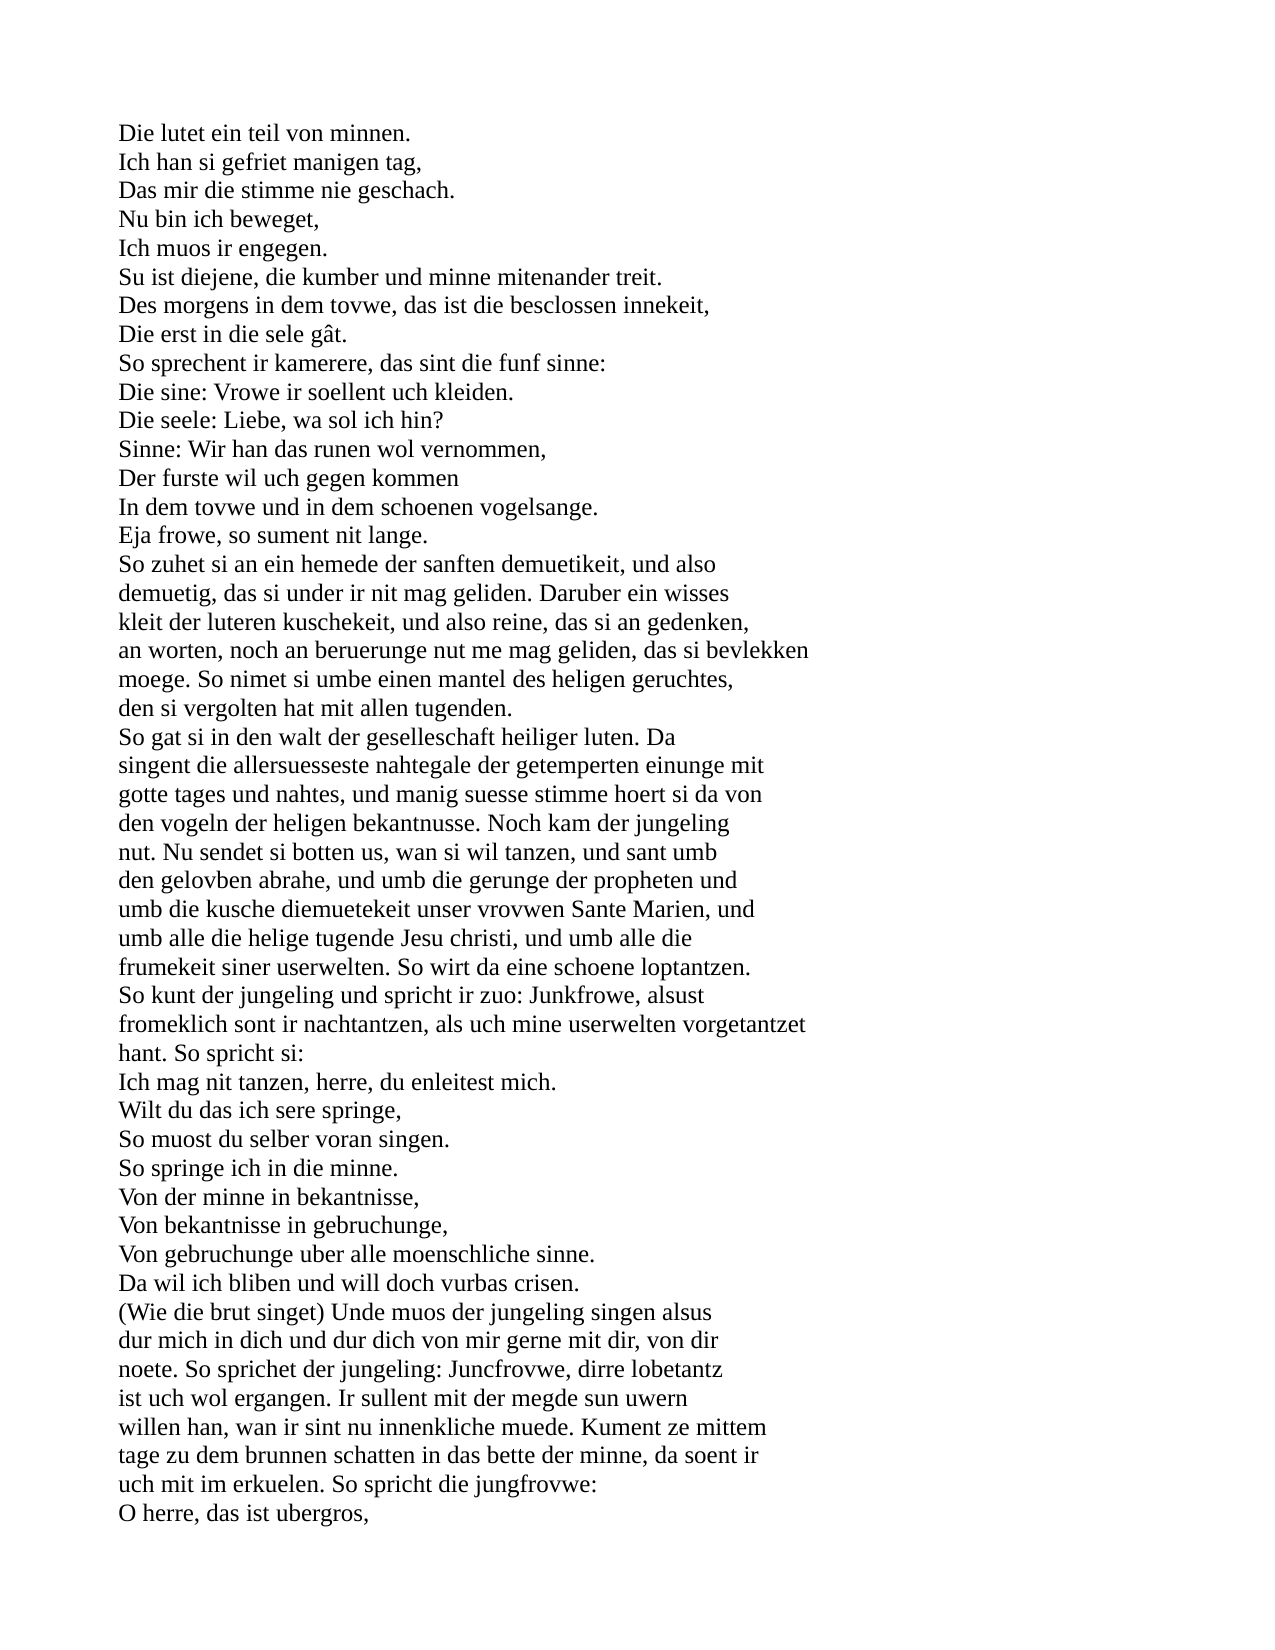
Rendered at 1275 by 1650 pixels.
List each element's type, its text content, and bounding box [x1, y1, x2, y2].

text Die sine: Vrowe ir soellent uch kleiden. [118, 377, 1157, 406]
text Die lutet ein teil von minnen. [118, 118, 1157, 147]
text Von der minne in bekantnisse, [118, 1182, 1157, 1211]
text Von bekantnisse in gebruchunge, [118, 1211, 1157, 1239]
text den vogeln der heligen bekantnusse. Noch kam der jungeling [118, 808, 1157, 837]
text Ich muos ir engegen. [118, 233, 1157, 262]
text willen han, wan ir sint nu innenkliche muede. Kument ze mittem [118, 1412, 1157, 1441]
text fromeklich sont ir nachtantzen, als uch mine userwelten vorgetantzet [118, 1009, 1157, 1038]
text moege. So nimet si umbe einen mantel des heligen geruchtes, [118, 664, 1157, 693]
text Die seele: Liebe, wa sol ich hin? [118, 406, 1157, 434]
text Wilt du das ich sere springe, [118, 1096, 1157, 1124]
text umb alle die helige tugende Jesu christi, und umb alle die [118, 923, 1157, 952]
text Sinne: Wir han das runen wol vernommen, [118, 434, 1157, 463]
text So sprechent ir kamerere, das sint die funf sinne: [118, 348, 1157, 377]
text den si vergolten hat mit allen tugenden. [118, 693, 1157, 722]
text Von gebruchunge uber alle moenschliche sinne. [118, 1239, 1157, 1268]
text gotte tages und nahtes, und manig suesse stimme hoert si da von [118, 779, 1157, 808]
text demuetig, das si under ir nit mag geliden. Daruber ein wisses [118, 578, 1157, 607]
text (Wie die brut singet) Unde muos der jungeling singen alsus [118, 1297, 1157, 1326]
text frumekeit siner userwelten. So wirt da eine schoene loptantzen. [118, 952, 1157, 981]
text In dem tovwe und in dem schoenen vogelsange. [118, 492, 1157, 521]
text Su ist diejene, die kumber und minne mitenander treit. [118, 262, 1157, 291]
text Des morgens in dem tovwe, das ist die besclossen innekeit, [118, 291, 1157, 319]
text Ich mag nit tanzen, herre, du enleitest mich. [118, 1067, 1157, 1096]
text singent die allersuesseste nahtegale der getemperten einunge mit [118, 751, 1157, 779]
text den gelovben abrahe, und umb die gerunge der propheten und [118, 866, 1157, 894]
text nut. Nu sendet si botten us, wan si wil tanzen, und sant umb [118, 837, 1157, 866]
text kleit der luteren kuschekeit, und also reine, das si an gedenken, [118, 607, 1157, 636]
text Nu bin ich beweget, [118, 204, 1157, 233]
text noete. So sprichet der jungeling: Juncfrovwe, dirre lobetantz [118, 1354, 1157, 1383]
text So zuhet si an ein hemede der sanften demuetikeit, und also [118, 549, 1157, 578]
text ist uch wol ergangen. Ir sullent mit der megde sun uwern [118, 1383, 1157, 1412]
text uch mit im erkuelen. So spricht die jungfrovwe: [118, 1469, 1157, 1498]
text Eja frowe, so sument nit lange. [118, 521, 1157, 549]
text tage zu dem brunnen schatten in das bette der minne, da soent ir [118, 1441, 1157, 1469]
text umb die kusche diemuetekeit unser vrovwen Sante Marien, und [118, 894, 1157, 923]
text Da wil ich bliben und will doch vurbas crisen. [118, 1268, 1157, 1297]
text O herre, das ist ubergros, [118, 1498, 1157, 1527]
text Ich han si gefriet manigen tag, [118, 147, 1157, 176]
text So gat si in den walt der geselleschaft heiliger luten. Da [118, 722, 1157, 751]
text So springe ich in die minne. [118, 1153, 1157, 1182]
text dur mich in dich und dur dich von mir gerne mit dir, von dir [118, 1326, 1157, 1354]
text hant. So spricht si: [118, 1038, 1157, 1067]
text So kunt der jungeling und spricht ir zuo: Junkfrowe, alsust [118, 981, 1157, 1009]
text Das mir die stimme nie geschach. [118, 176, 1157, 204]
text Der furste wil uch gegen kommen [118, 463, 1157, 492]
text So muost du selber voran singen. [118, 1124, 1157, 1153]
text an worten, noch an beruerunge nut me mag geliden, das si bevlekken [118, 636, 1157, 664]
text Die erst in die sele gât. [118, 319, 1157, 348]
